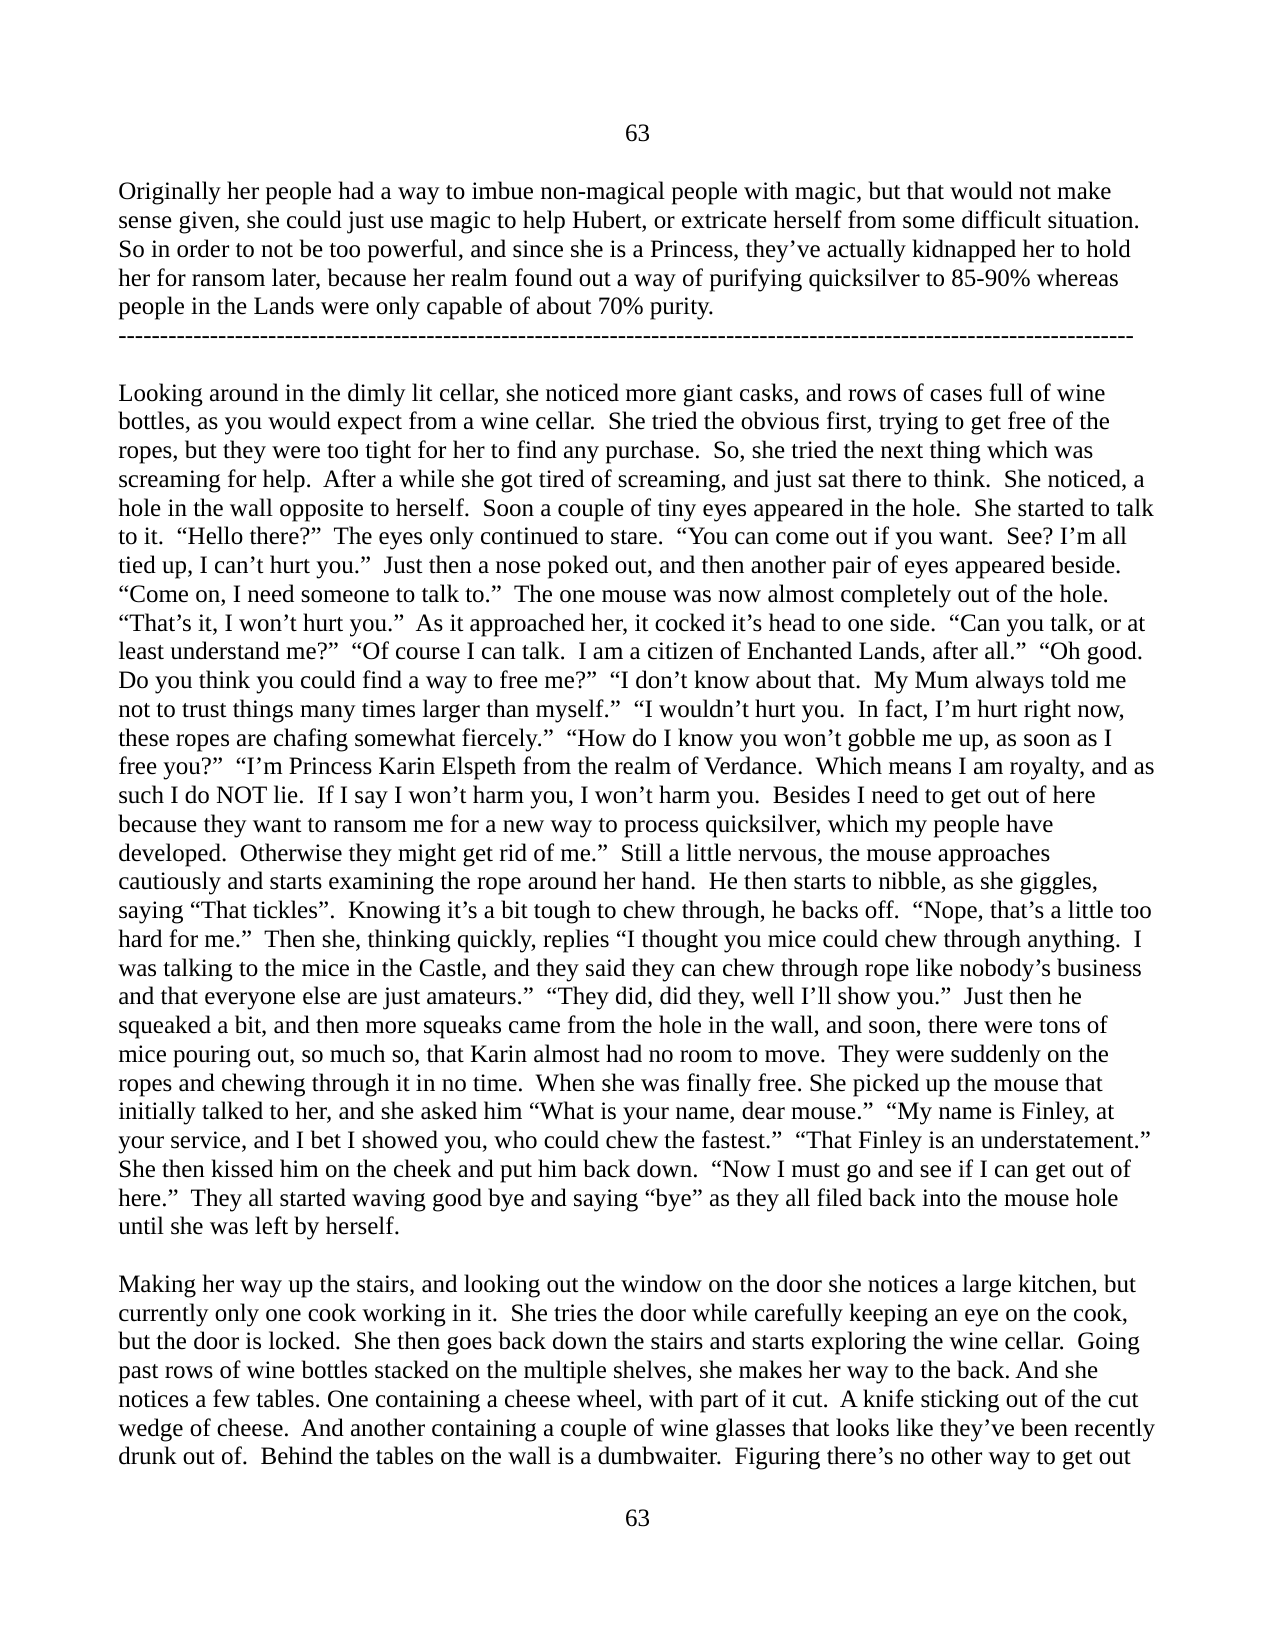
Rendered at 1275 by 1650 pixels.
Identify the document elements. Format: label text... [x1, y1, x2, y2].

text -------------------------------------------------------------------------------------------------------------------------- [118, 320, 1157, 349]
text Looking around in the dimly lit cellar, she noticed more giant casks, and rows of cases full of wine bottles, as you would expect from a wine cellar. She tried the obvious first, trying to get free of the ropes, but they were too tight for her to find any purchase. So, she tried the next thing which was screaming for help. After a while she got tired of screaming, and just sat there to think. She noticed, a hole in the wall opposite to herself. Soon a couple of tiny eyes appeared in the hole. She started to talk to it. “Hello there?” The eyes only continued to stare. “You can come out if you want. See? I’m all tied up, I can’t hurt you.” Just then a nose poked out, and then another pair of eyes appeared beside. “Come on, I need someone to talk to.” The one mouse was now almost completely out of the hole. “That’s it, I won’t hurt you.” As it approached her, it cocked it’s head to one side. “Can you talk, or at least understand me?” “Of course I can talk. I am a citizen of Enchanted Lands, after all.” “Oh good. Do you think you could find a way to free me?” “I don’t know about that. My Mum always told me not to trust things many times larger than myself.” “I wouldn’t hurt you. In fact, I’m hurt right now, these ropes are chafing somewhat fiercely.” “How do I know you won’t gobble me up, as soon as I free you?” “I’m Princess Karin Elspeth from the realm of Verdance. Which means I am royalty, and as such I do NOT lie. If I say I won’t harm you, I won’t harm you. Besides I need to get out of here because they want to ransom me for a new way to process quicksilver, which my people have developed. Otherwise they might get rid of me.” Still a little nervous, the mouse approaches cautiously and starts examining the rope around her hand. He then starts to nibble, as she giggles, saying “That tickles”. Knowing it’s a bit tough to chew through, he backs off. “Nope, that’s a little too hard for me.” Then she, thinking quickly, replies “I thought you mice could chew through anything. I was talking to the mice in the Castle, and they said they can chew through rope like nobody’s business and that everyone else are just amateurs.” “They did, did they, well I’ll show you.” Just then he squeaked a bit, and then more squeaks came from the hole in the wall, and soon, there were tons of mice pouring out, so much so, that Karin almost had no room to move. They were suddenly on the ropes and chewing through it in no time. When she was finally free. She picked up the mouse that initially talked to her, and she asked him “What is your name, dear mouse.” “My name is Finley, at your service, and I bet I showed you, who could chew the fastest.” “That Finley is an understatement.” She then kissed him on the cheek and put him back down. “Now I must go and see if I can get out of here.” They all started waving good bye and saying “bye” as they all filed back into the mouse hole until she was left by herself. [118, 378, 1157, 1240]
text Making her way up the stairs, and looking out the window on the door she notices a large kitchen, but currently only one cook working in it. She tries the door while carefully keeping an eye on the cook, but the door is locked. She then goes back down the stairs and starts exploring the wine cellar. Going past rows of wine bottles stacked on the multiple shelves, she makes her way to the back. And she notices a few tables. One containing a cheese wheel, with part of it cut. A knife sticking out of the cut wedge of cheese. And another containing a couple of wine glasses that looks like they’ve been recently drunk out of. Behind the tables on the wall is a dumbwaiter. Figuring there’s no other way to get out [118, 1269, 1157, 1470]
text Originally her people had a way to imbue non-magical people with magic, but that would not make sense given, she could just use magic to help Hubert, or extricate herself from some difficult situation. So in order to not be too powerful, and since she is a Princess, they’ve actually kidnapped her to hold her for ransom later, because her realm found out a way of purifying quicksilver to 85-90% whereas people in the Lands were only capable of about 70% purity. [118, 176, 1157, 320]
